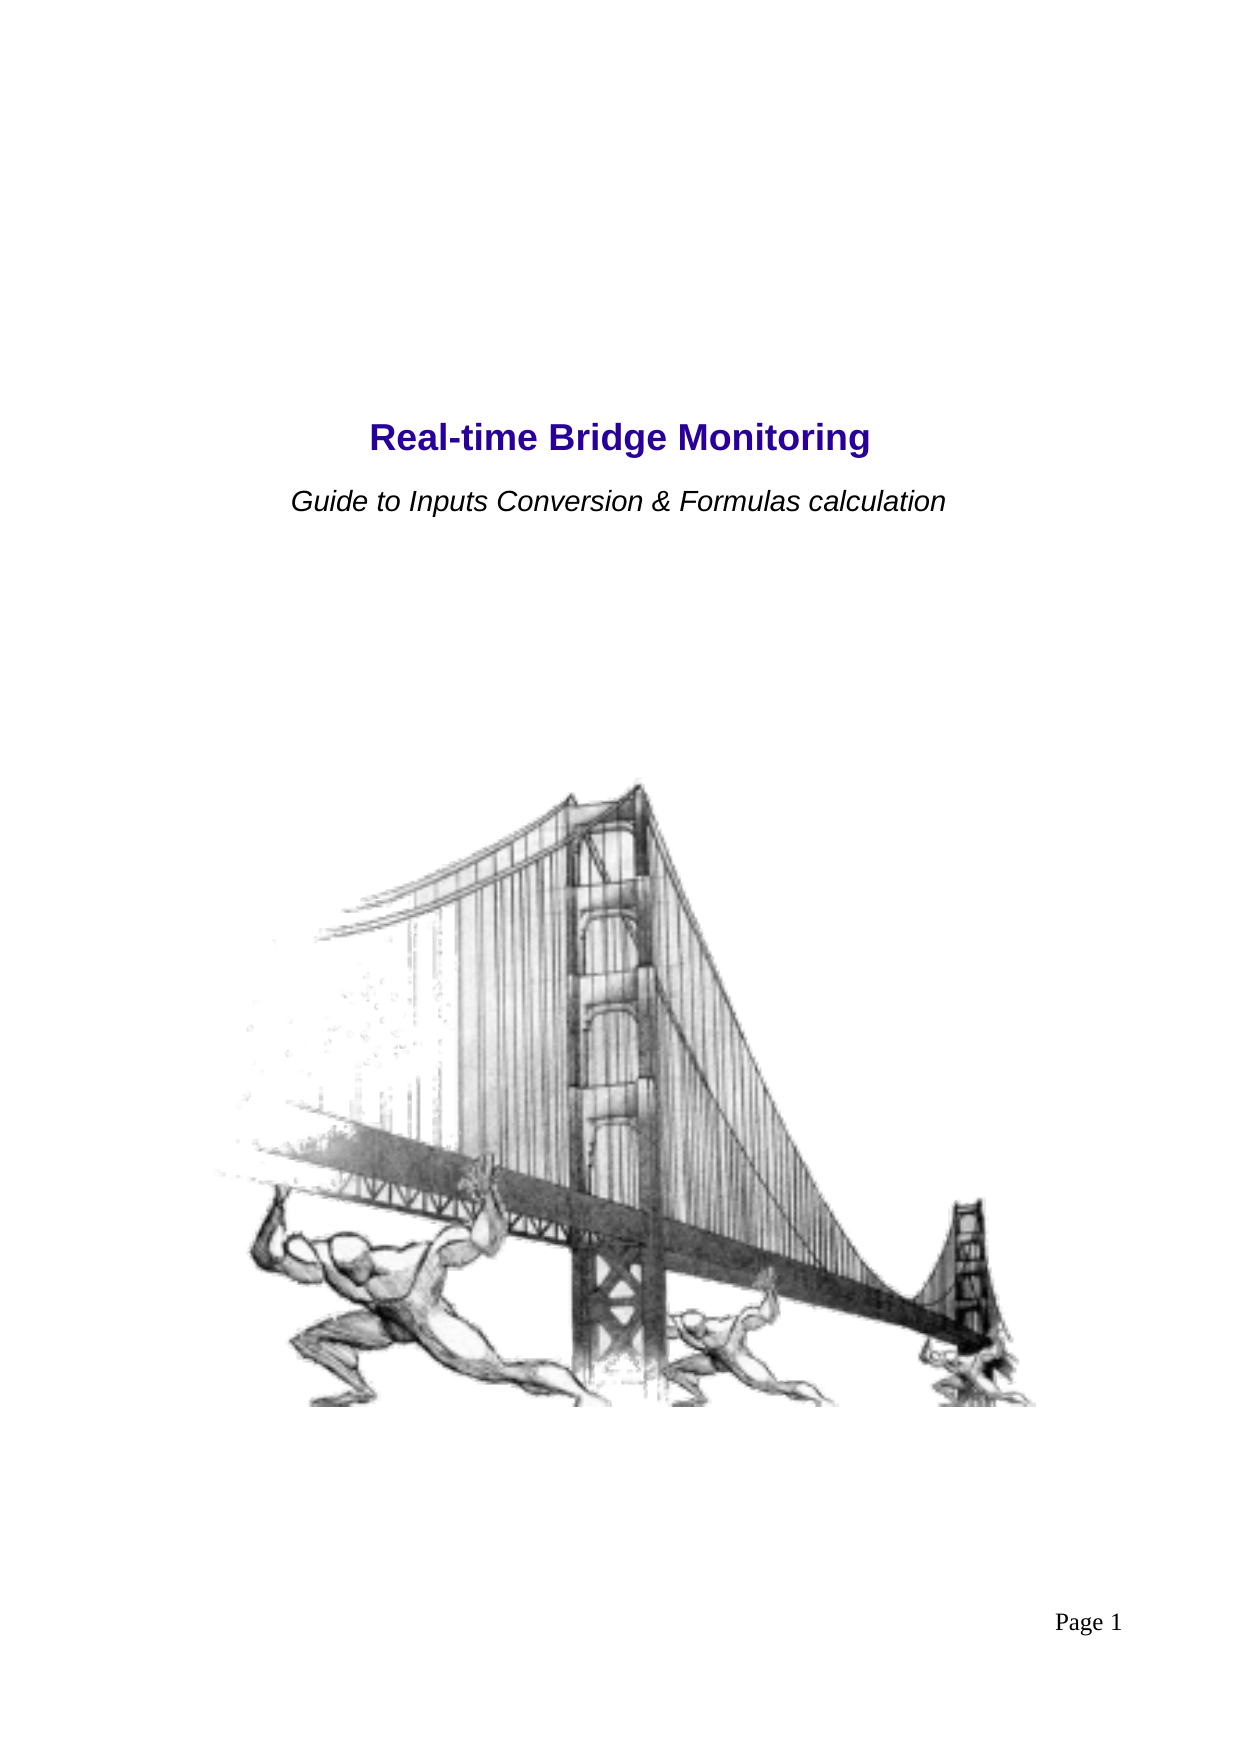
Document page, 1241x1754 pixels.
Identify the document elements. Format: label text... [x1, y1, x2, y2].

title Real-time Bridge Monitoring [118, 416, 1122, 459]
subtitle Guide to Inputs Conversion & Formulas calculation [118, 484, 1122, 517]
picture [204, 777, 1036, 1407]
